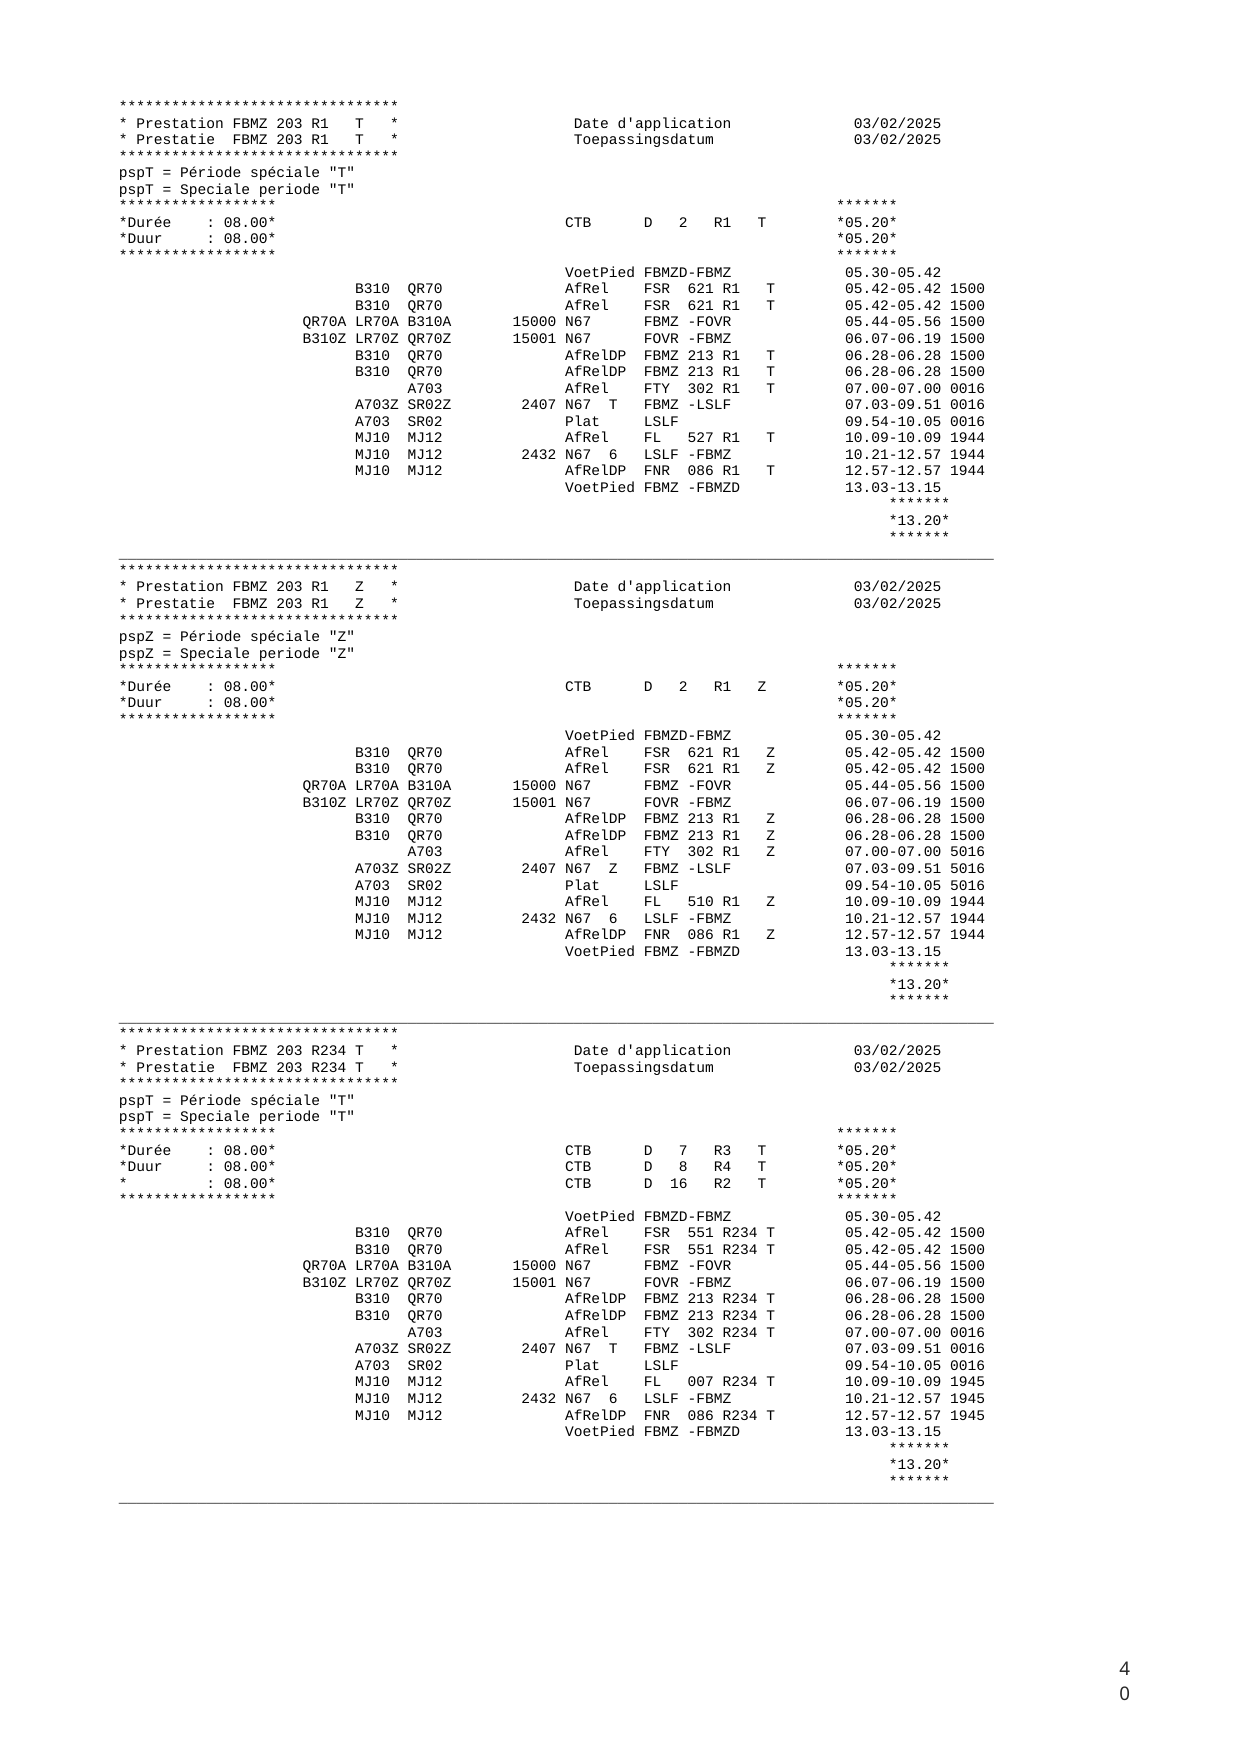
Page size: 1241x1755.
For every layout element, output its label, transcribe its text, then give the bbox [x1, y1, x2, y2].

text ******************************** * Prestation FBMZ 203 R1 Z * Date d'application 03/02/2025 * Prestatie FBMZ 203 R1 Z * Toepassingsdatum 03/02/2025 ******************************** pspZ = Période spéciale "Z" pspZ = Speciale periode "Z" ****************** ******* *Durée : 08.00* CTB D 2 R1 Z *05.20* *Duur : 08.00* *05.20* ****************** ******* VoetPied FBMZD-FBMZ 05.30-05.42 B310 QR70 AfRel FSR 621 R1 Z 05.42-05.42 1500 B310 QR70 AfRel FSR 621 R1 Z 05.42-05.42 1500 QR70A LR70A B310A 15000 N67 FBMZ -FOVR 05.44-05.56 1500 B310Z LR70Z QR70Z 15001 N67 FOVR -FBMZ 06.07-06.19 1500 B310 QR70 AfRelDP FBMZ 213 R1 Z 06.28-06.28 1500 B310 QR70 AfRelDP FBMZ 213 R1 Z 06.28-06.28 1500 A703 AfRel FTY 302 R1 Z 07.00-07.00 5016 A703Z SR02Z 2407 N67 Z FBMZ -LSLF 07.03-09.51 5016 A703 SR02 Plat LSLF 09.54-10.05 5016 MJ10 MJ12 AfRel FL 510 R1 Z 10.09-10.09 1944 MJ10 MJ12 2432 N67 6 LSLF -FBMZ 10.21-12.57 1944 MJ10 MJ12 AfRelDP FNR 086 R1 Z 12.57-12.57 1944 VoetPied FBMZ -FBMZD 13.03-13.15 ******* *13.20* ******* ____________________________________________________________________________________________________ [119, 563, 1122, 1027]
text ******************************** * Prestation FBMZ 203 R1 T * Date d'application 03/02/2025 * Prestatie FBMZ 203 R1 T * Toepassingsdatum 03/02/2025 ******************************** pspT = Période spéciale "T" pspT = Speciale periode "T" ****************** ******* *Durée : 08.00* CTB D 2 R1 T *05.20* *Duur : 08.00* *05.20* ****************** ******* VoetPied FBMZD-FBMZ 05.30-05.42 B310 QR70 AfRel FSR 621 R1 T 05.42-05.42 1500 B310 QR70 AfRel FSR 621 R1 T 05.42-05.42 1500 QR70A LR70A B310A 15000 N67 FBMZ -FOVR 05.44-05.56 1500 B310Z LR70Z QR70Z 15001 N67 FOVR -FBMZ 06.07-06.19 1500 B310 QR70 AfRelDP FBMZ 213 R1 T 06.28-06.28 1500 B310 QR70 AfRelDP FBMZ 213 R1 T 06.28-06.28 1500 A703 AfRel FTY 302 R1 T 07.00-07.00 0016 A703Z SR02Z 2407 N67 T FBMZ -LSLF 07.03-09.51 0016 A703 SR02 Plat LSLF 09.54-10.05 0016 MJ10 MJ12 AfRel FL 527 R1 T 10.09-10.09 1944 MJ10 MJ12 2432 N67 6 LSLF -FBMZ 10.21-12.57 1944 MJ10 MJ12 AfRelDP FNR 086 R1 T 12.57-12.57 1944 VoetPied FBMZ -FBMZD 13.03-13.15 ******* *13.20* ******* ____________________________________________________________________________________________________ [119, 99, 1122, 563]
text ******************************** * Prestation FBMZ 203 R234 T * Date d'application 03/02/2025 * Prestatie FBMZ 203 R234 T * Toepassingsdatum 03/02/2025 ******************************** pspT = Période spéciale "T" pspT = Speciale periode "T" ****************** ******* *Durée : 08.00* CTB D 7 R3 T *05.20* *Duur : 08.00* CTB D 8 R4 T *05.20* * : 08.00* CTB D 16 R2 T *05.20* ****************** ******* VoetPied FBMZD-FBMZ 05.30-05.42 B310 QR70 AfRel FSR 551 R234 T 05.42-05.42 1500 B310 QR70 AfRel FSR 551 R234 T 05.42-05.42 1500 QR70A LR70A B310A 15000 N67 FBMZ -FOVR 05.44-05.56 1500 B310Z LR70Z QR70Z 15001 N67 FOVR -FBMZ 06.07-06.19 1500 B310 QR70 AfRelDP FBMZ 213 R234 T 06.28-06.28 1500 B310 QR70 AfRelDP FBMZ 213 R234 T 06.28-06.28 1500 A703 AfRel FTY 302 R234 T 07.00-07.00 0016 A703Z SR02Z 2407 N67 T FBMZ -LSLF 07.03-09.51 0016 A703 SR02 Plat LSLF 09.54-10.05 0016 MJ10 MJ12 AfRel FL 007 R234 T 10.09-10.09 1945 MJ10 MJ12 2432 N67 6 LSLF -FBMZ 10.21-12.57 1945 MJ10 MJ12 AfRelDP FNR 086 R234 T 12.57-12.57 1945 VoetPied FBMZ -FBMZD 13.03-13.15 ******* *13.20* ******* ____________________________________________________________________________________________________ [119, 1027, 1122, 1507]
